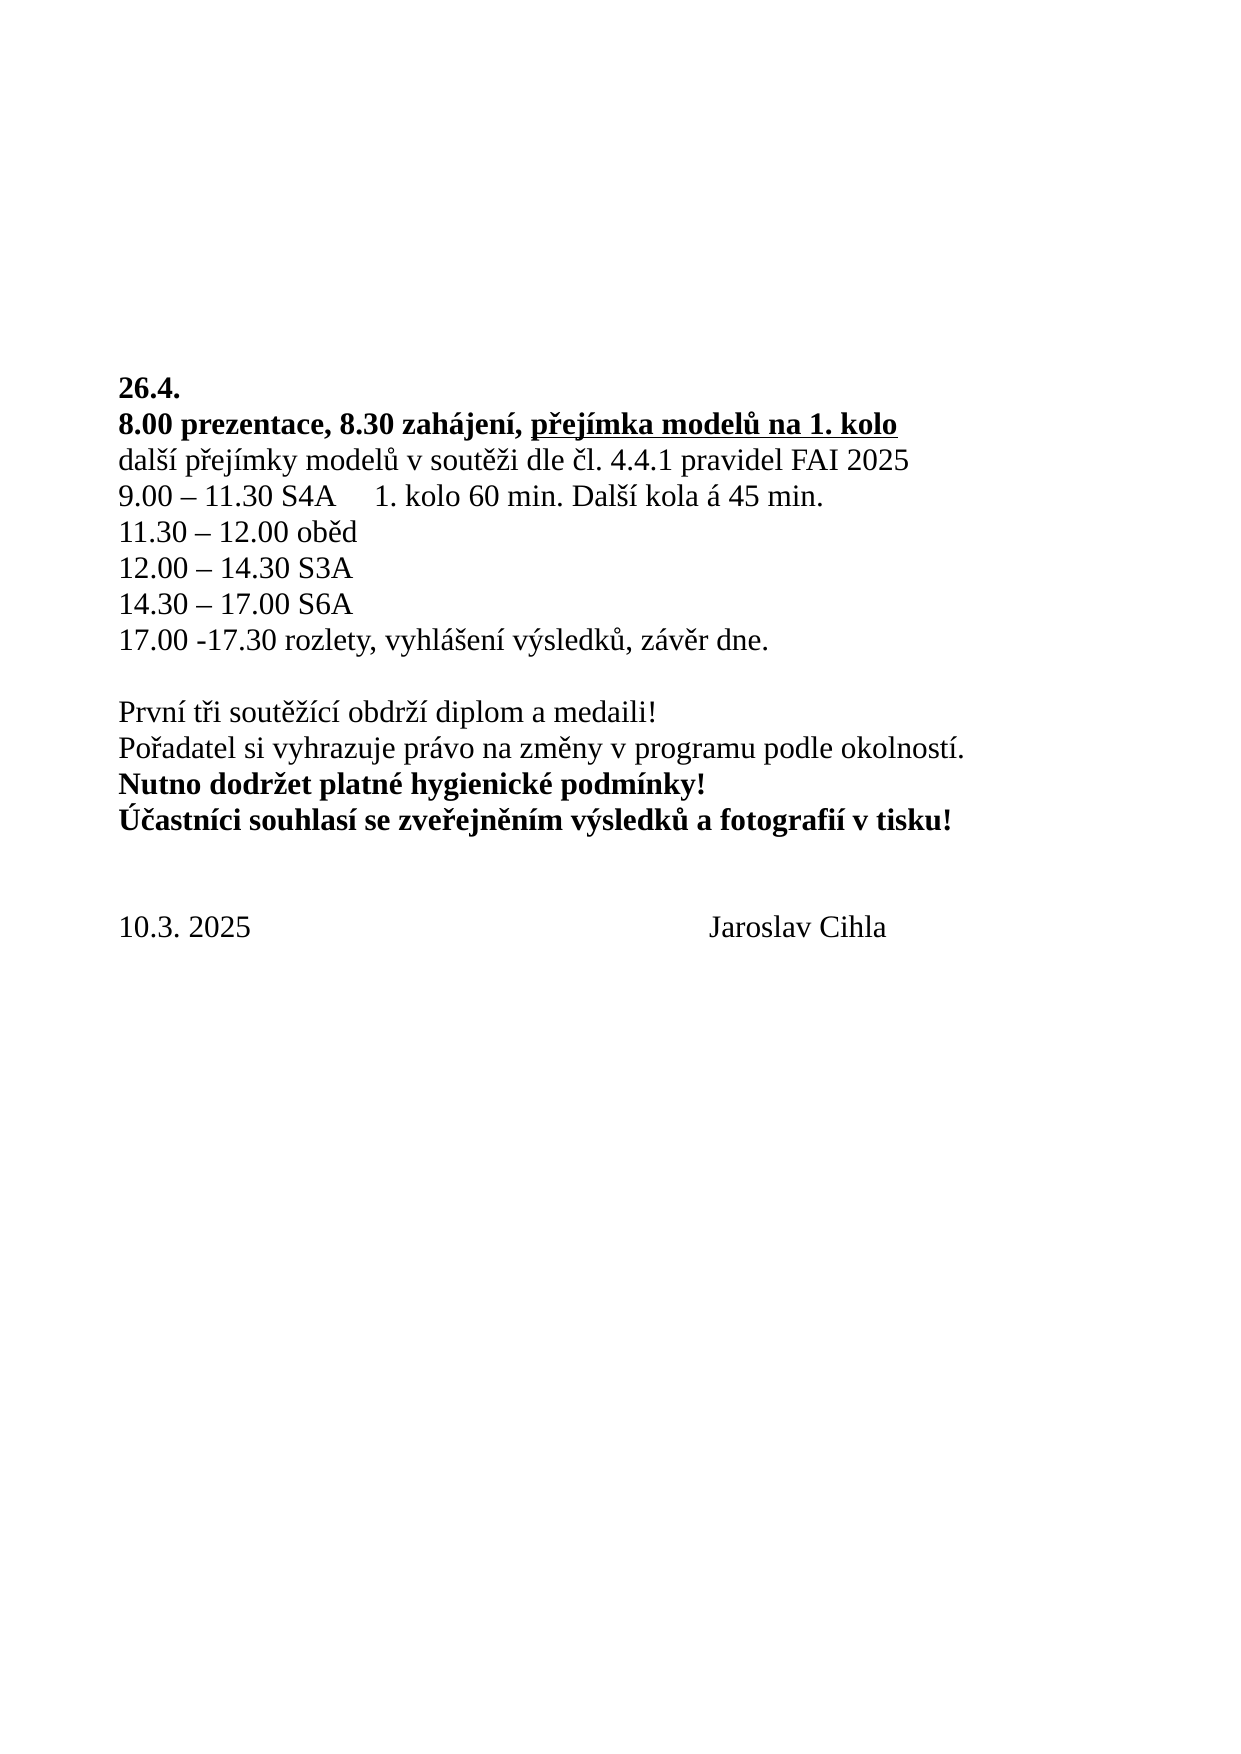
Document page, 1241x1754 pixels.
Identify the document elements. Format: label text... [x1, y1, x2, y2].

text 8.00 prezentace, 8.30 zahájení, přejímka modelů na 1. kolo [118, 406, 1122, 442]
text Pořadatel si vyhrazuje právo na změny v programu podle okolností. [118, 729, 1122, 765]
text Nutno dodržet platné hygienické podmínky! [118, 765, 1122, 801]
text 11.30 – 12.00 oběd [118, 513, 1122, 549]
text 12.00 – 14.30 S3A [118, 549, 1122, 585]
text 26.4. [118, 370, 1122, 406]
text další přejímky modelů v soutěži dle čl. 4.4.1 pravidel FAI 2025 [118, 442, 1122, 477]
text 10.3. 2025 Jaroslav Cihla [118, 909, 1122, 945]
text První tři soutěžící obdrží diplom a medaili! [118, 693, 1122, 729]
text 9.00 – 11.30 S4A 1. kolo 60 min. Další kola á 45 min. [118, 477, 1122, 513]
text 14.30 – 17.00 S6A [118, 585, 1122, 621]
text 17.00 -17.30 rozlety, vyhlášení výsledků, závěr dne. [118, 621, 1122, 657]
text Účastníci souhlasí se zveřejněním výsledků a fotografií v tisku! [118, 801, 1122, 837]
